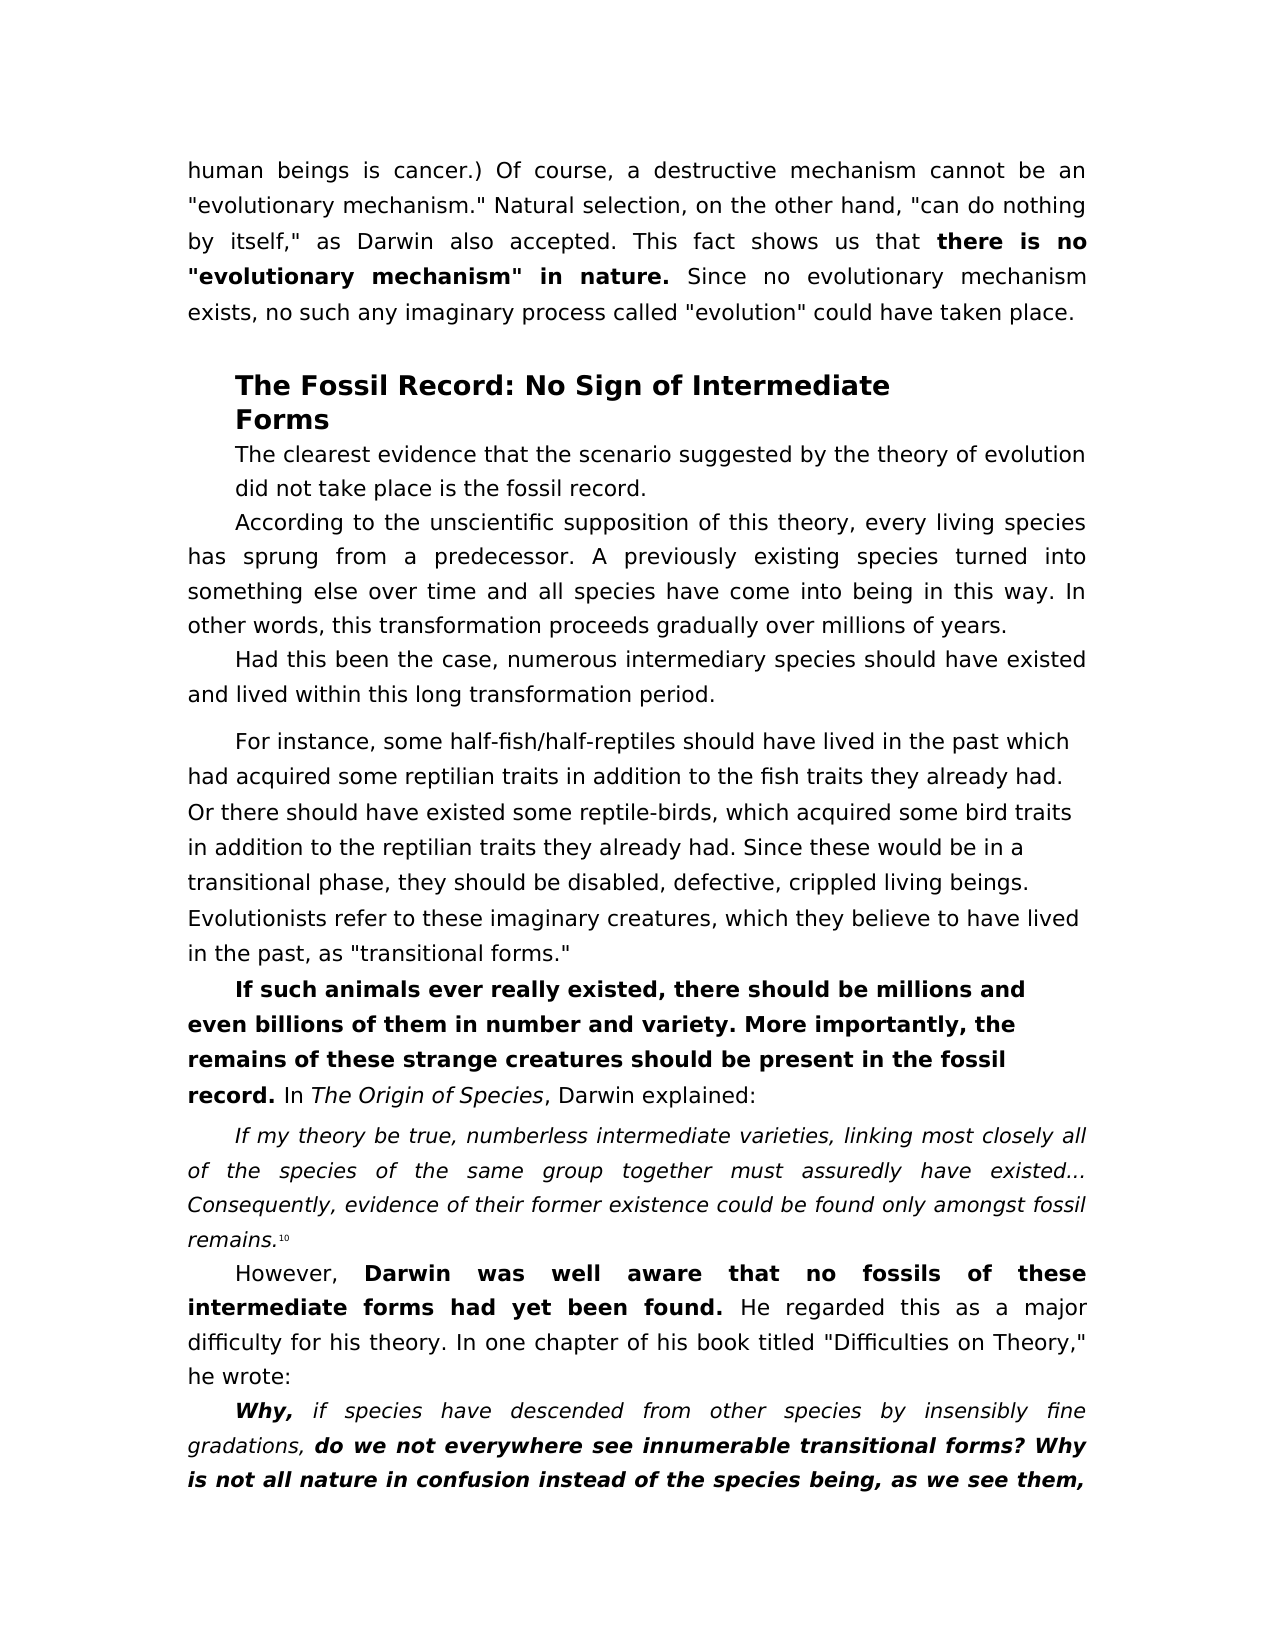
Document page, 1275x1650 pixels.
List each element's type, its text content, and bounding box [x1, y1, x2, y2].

text According to the unscientific supposition of this theory, every living species has sprung from a predecessor. A previously existing species turned into something else over time and all species have come into being in this way. In other words, this transformation proceeds gradually over millions of years. [187, 503, 1087, 640]
text However, Darwin was well aware that no fossils of these intermediate forms had yet been found. He regarded this as a major difficulty for his theory. In one chapter of his book titled "Difficulties on Theory," he wrote: [187, 1254, 1087, 1391]
text If my theory be true, numberless intermediate varieties, linking most closely all of the species of the same group together must assuredly have existed... Consequently, evidence of their former existence could be found only amongst fossil remains.10 [187, 1116, 1087, 1254]
text human beings is cancer.) Of course, a destructive mechanism cannot be an "evolutionary mechanism." Natural selection, on the other hand, "can do nothing by itself," as Darwin also accepted. This fact shows us that there is no "evolutionary mechanism" in nature. Since no evolutionary mechanism exists, no such any imaginary process called "evolution" could have taken place. [187, 150, 1087, 327]
text If such animals ever really existed, there should be millions and even billions of them in number and variety. More importantly, the remains of these strange creatures should be present in the fossil record. In The Origin of Species, Darwin explained: [187, 969, 1087, 1110]
text The Fossil Record: No Sign of Intermediate [187, 367, 1087, 402]
text Had this been the case, numerous intermediary species should have existed and lived within this long transformation period. [187, 640, 1087, 709]
text The clearest evidence that the scenario suggested by the theory of evolution did not take place is the fossil record. [235, 436, 1087, 503]
text Why, if species have descended from other species by insensibly fine gradations, do we not everywhere see innumerable transitional forms? Why is not all nature in confusion instead of the species being, as we see them, [187, 1391, 1087, 1494]
text For instance, some half-fish/half-reptiles should have lived in the past which had acquired some reptilian traits in addition to the fish traits they already had. Or there should have existed some reptile-birds, which acquired some bird traits in addition to the reptilian traits they already had. Since these would be in a transitional phase, they should be disabled, defective, crippled living beings. Evolutionists refer to these imaginary creatures, which they believe to have lived in the past, as "transitional forms." [187, 721, 1087, 969]
text Forms [187, 402, 1087, 436]
